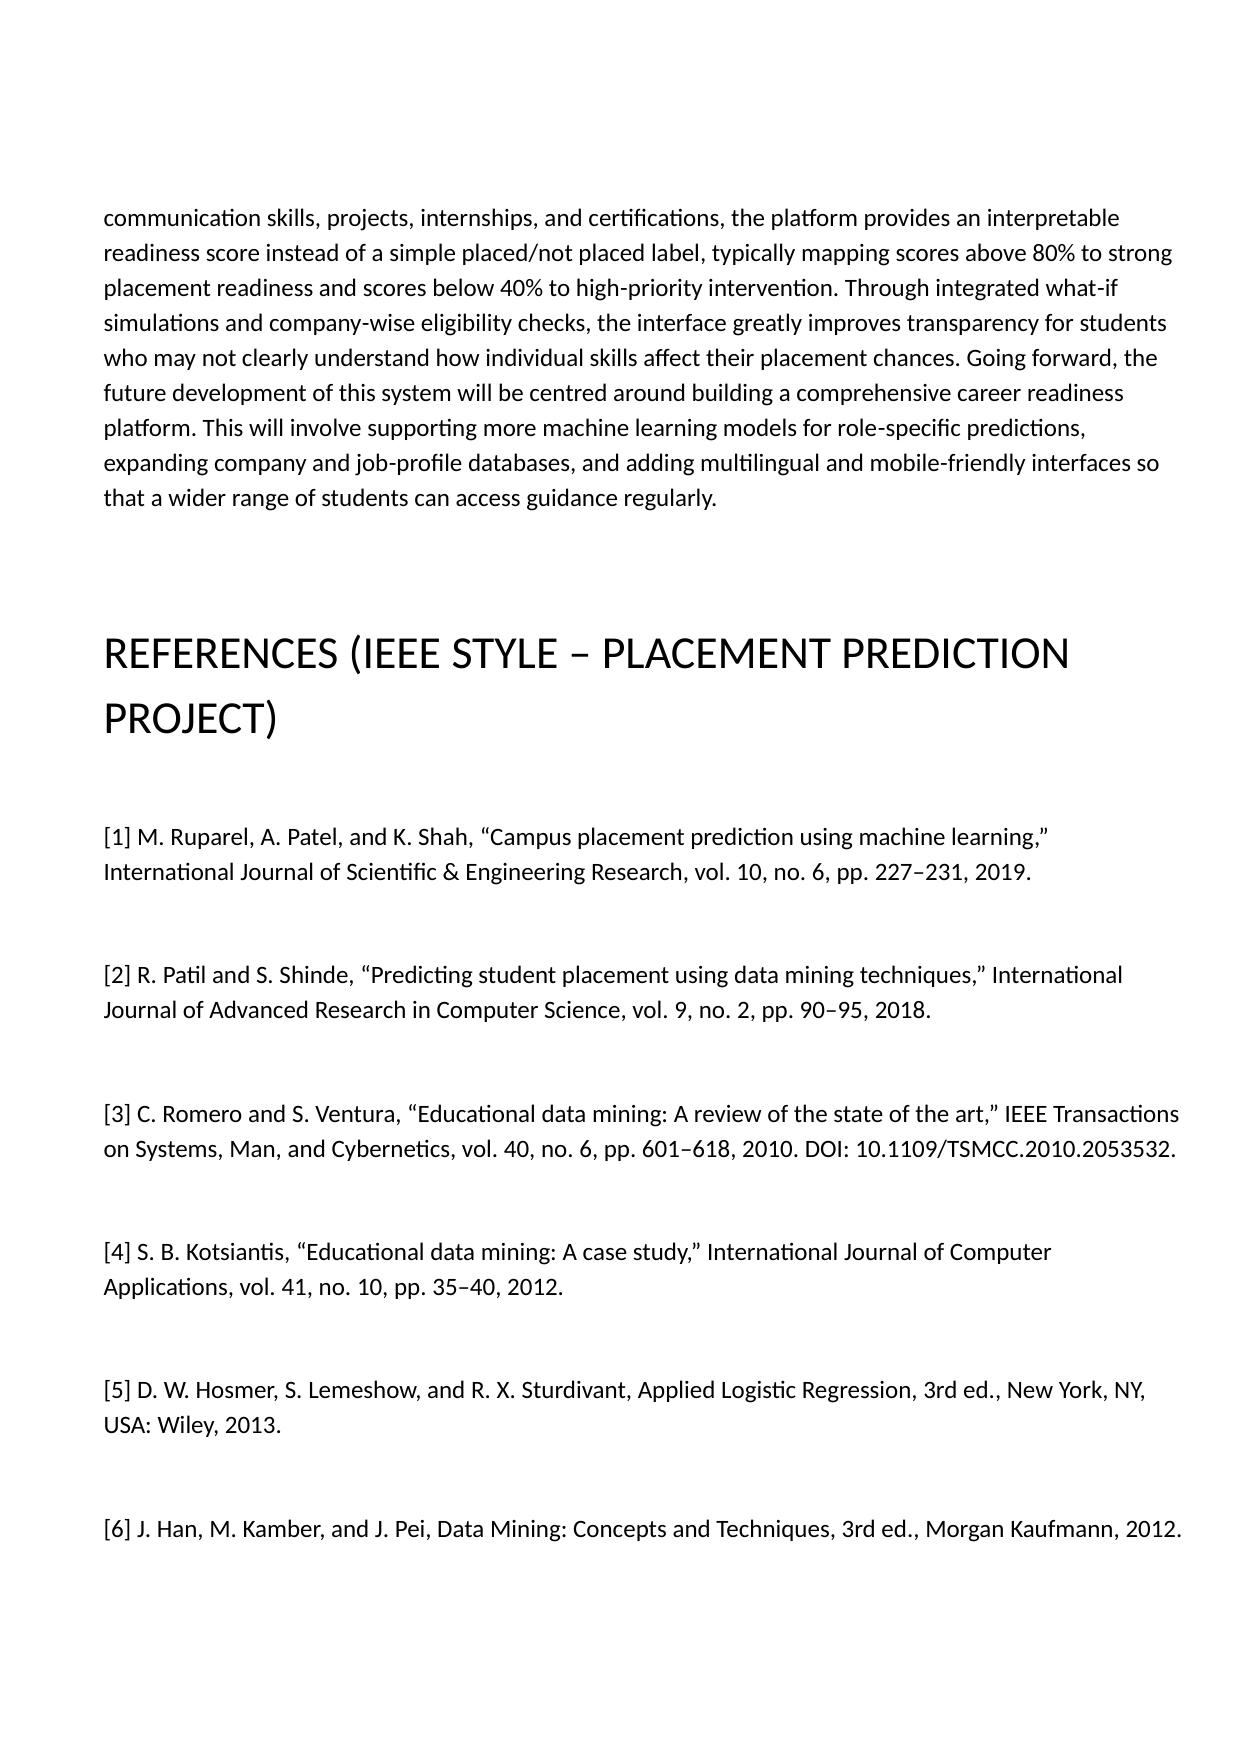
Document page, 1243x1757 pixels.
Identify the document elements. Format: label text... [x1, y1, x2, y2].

text [2] R. Patil and S. Shinde, “Predicting student placement using data mining techniques,” International Journal of Advanced Research in Computer Science, vol. 9, no. 2, pp. 90–95, 2018. [103, 959, 1184, 1025]
text REFERENCES (IEEE STYLE – PLACEMENT PREDICTION PROJECT) [103, 585, 1184, 744]
text [1] M. Ruparel, A. Patel, and K. Shah, “Campus placement prediction using machine learning,” International Journal of Scientific & Engineering Research, vol. 10, no. 6, pp. 227–231, 2019. [103, 821, 1184, 887]
text [5] D. W. Hosmer, S. Lemeshow, and R. X. Sturdivant, Applied Logistic Regression, 3rd ed., New York, NY, USA: Wiley, 2013. [103, 1374, 1184, 1440]
text [4] S. B. Kotsiantis, “Educational data mining: A case study,” International Journal of Computer Applications, vol. 41, no. 10, pp. 35–40, 2012. [103, 1236, 1184, 1302]
text [3] C. Romero and S. Ventura, “Educational data mining: A review of the state of the art,” IEEE Transactions on Systems, Man, and Cybernetics, vol. 40, no. 6, pp. 601–618, 2010. DOI: 10.1109/TSMCC.2010.2053532. [103, 1098, 1184, 1163]
text [6] J. Han, M. Kamber, and J. Pei, Data Mining: Concepts and Techniques, 3rd ed., Morgan Kaufmann, 2012. [103, 1513, 1184, 1543]
text communication skills, projects, internships, and certifications, the platform provides an interpretable readiness score instead of a simple placed/not placed label, typically mapping scores above 80% to strong placement readiness and scores below 40% to high‑priority intervention. Through integrated what‑if simulations and company‑wise eligibility checks, the interface greatly improves transparency for students who may not clearly understand how individual skills affect their placement chances. Going forward, the future development of this system will be centred around building a comprehensive career readiness platform. This will involve supporting more machine learning models for role‑specific predictions, expanding company and job‑profile databases, and adding multilingual and mobile‑friendly interfaces so that a wider range of students can access guidance regularly. [103, 202, 1184, 513]
